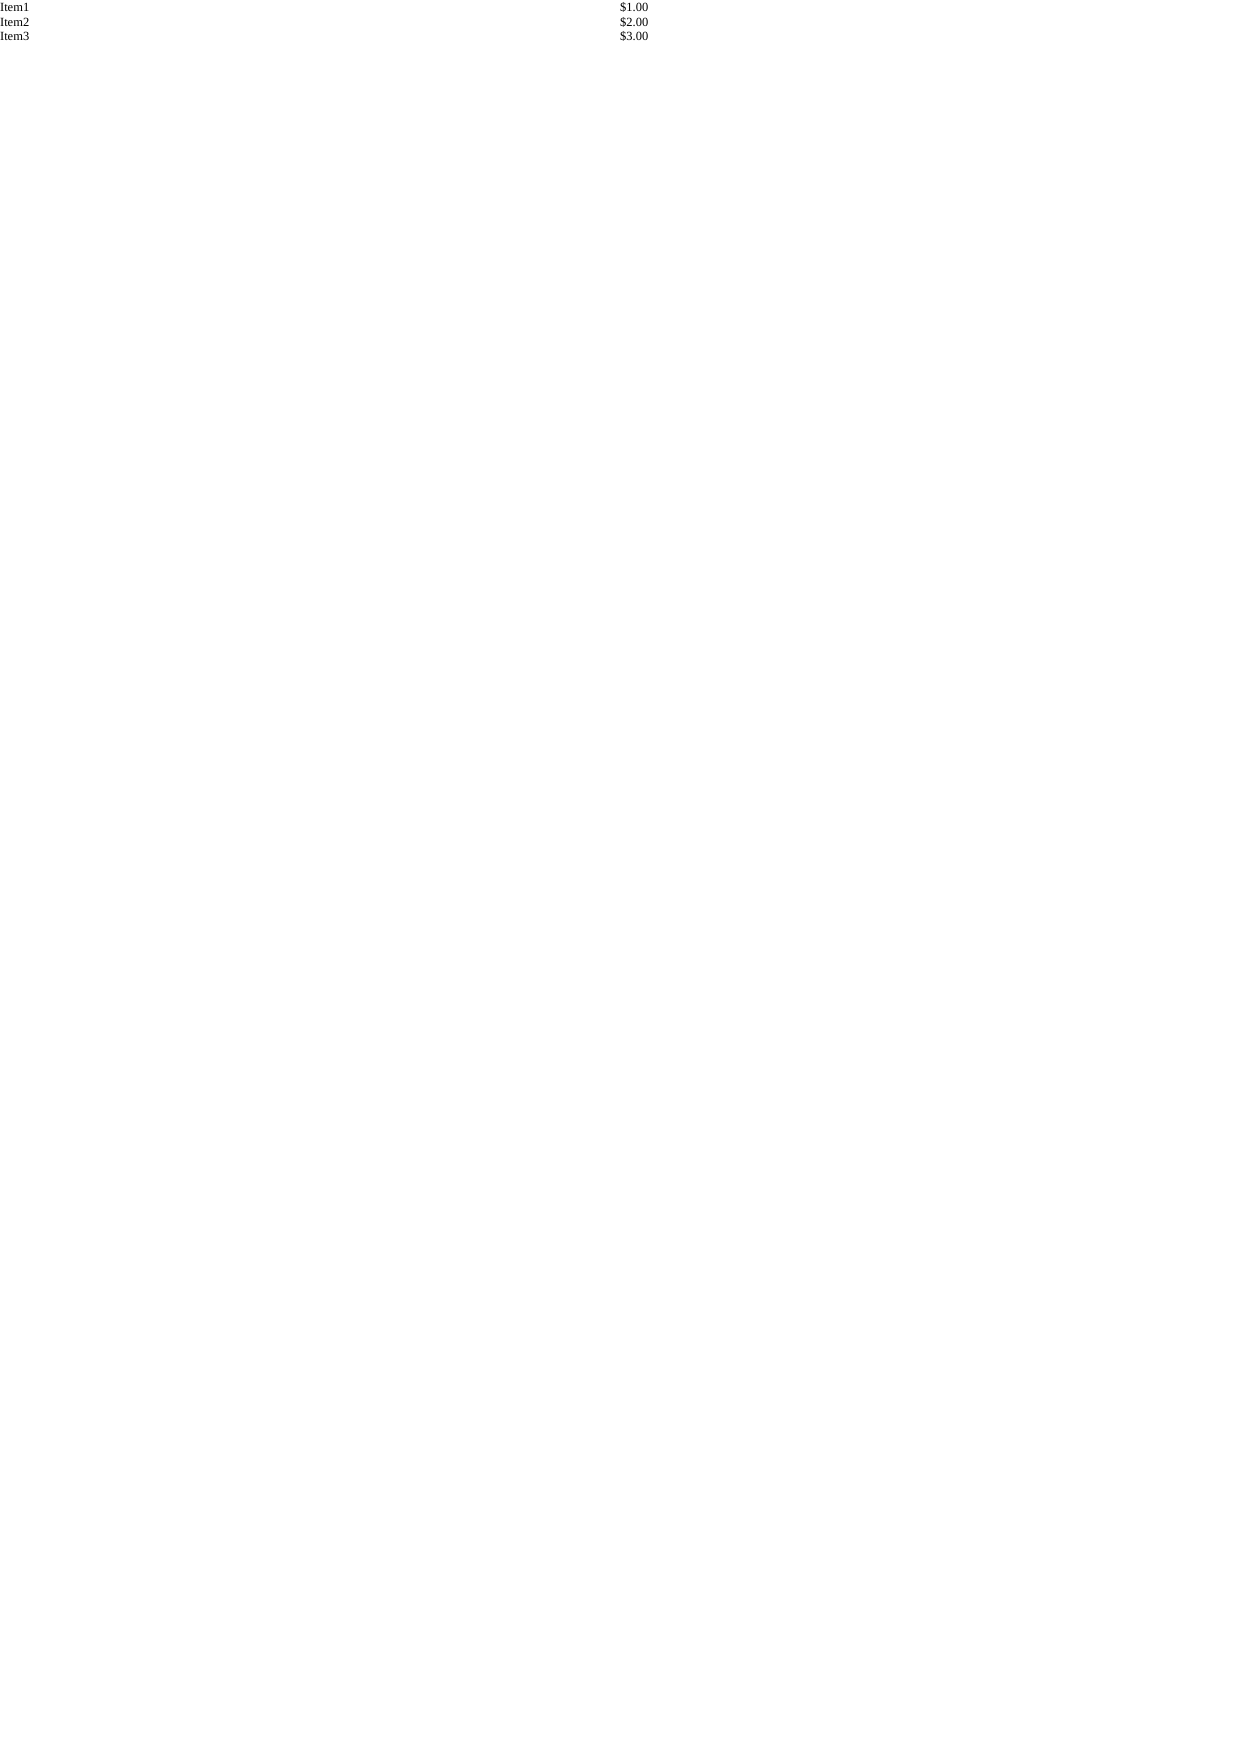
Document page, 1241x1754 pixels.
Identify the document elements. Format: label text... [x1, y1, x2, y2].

table_header Item1 [0, 0, 620, 14]
table_cell Item2 [0, 14, 620, 29]
table_header $1.00 [620, 0, 1240, 14]
table_header $3.00 [620, 29, 1240, 43]
table_header Item3 [0, 29, 620, 43]
table_cell $2.00 [620, 14, 1240, 29]
